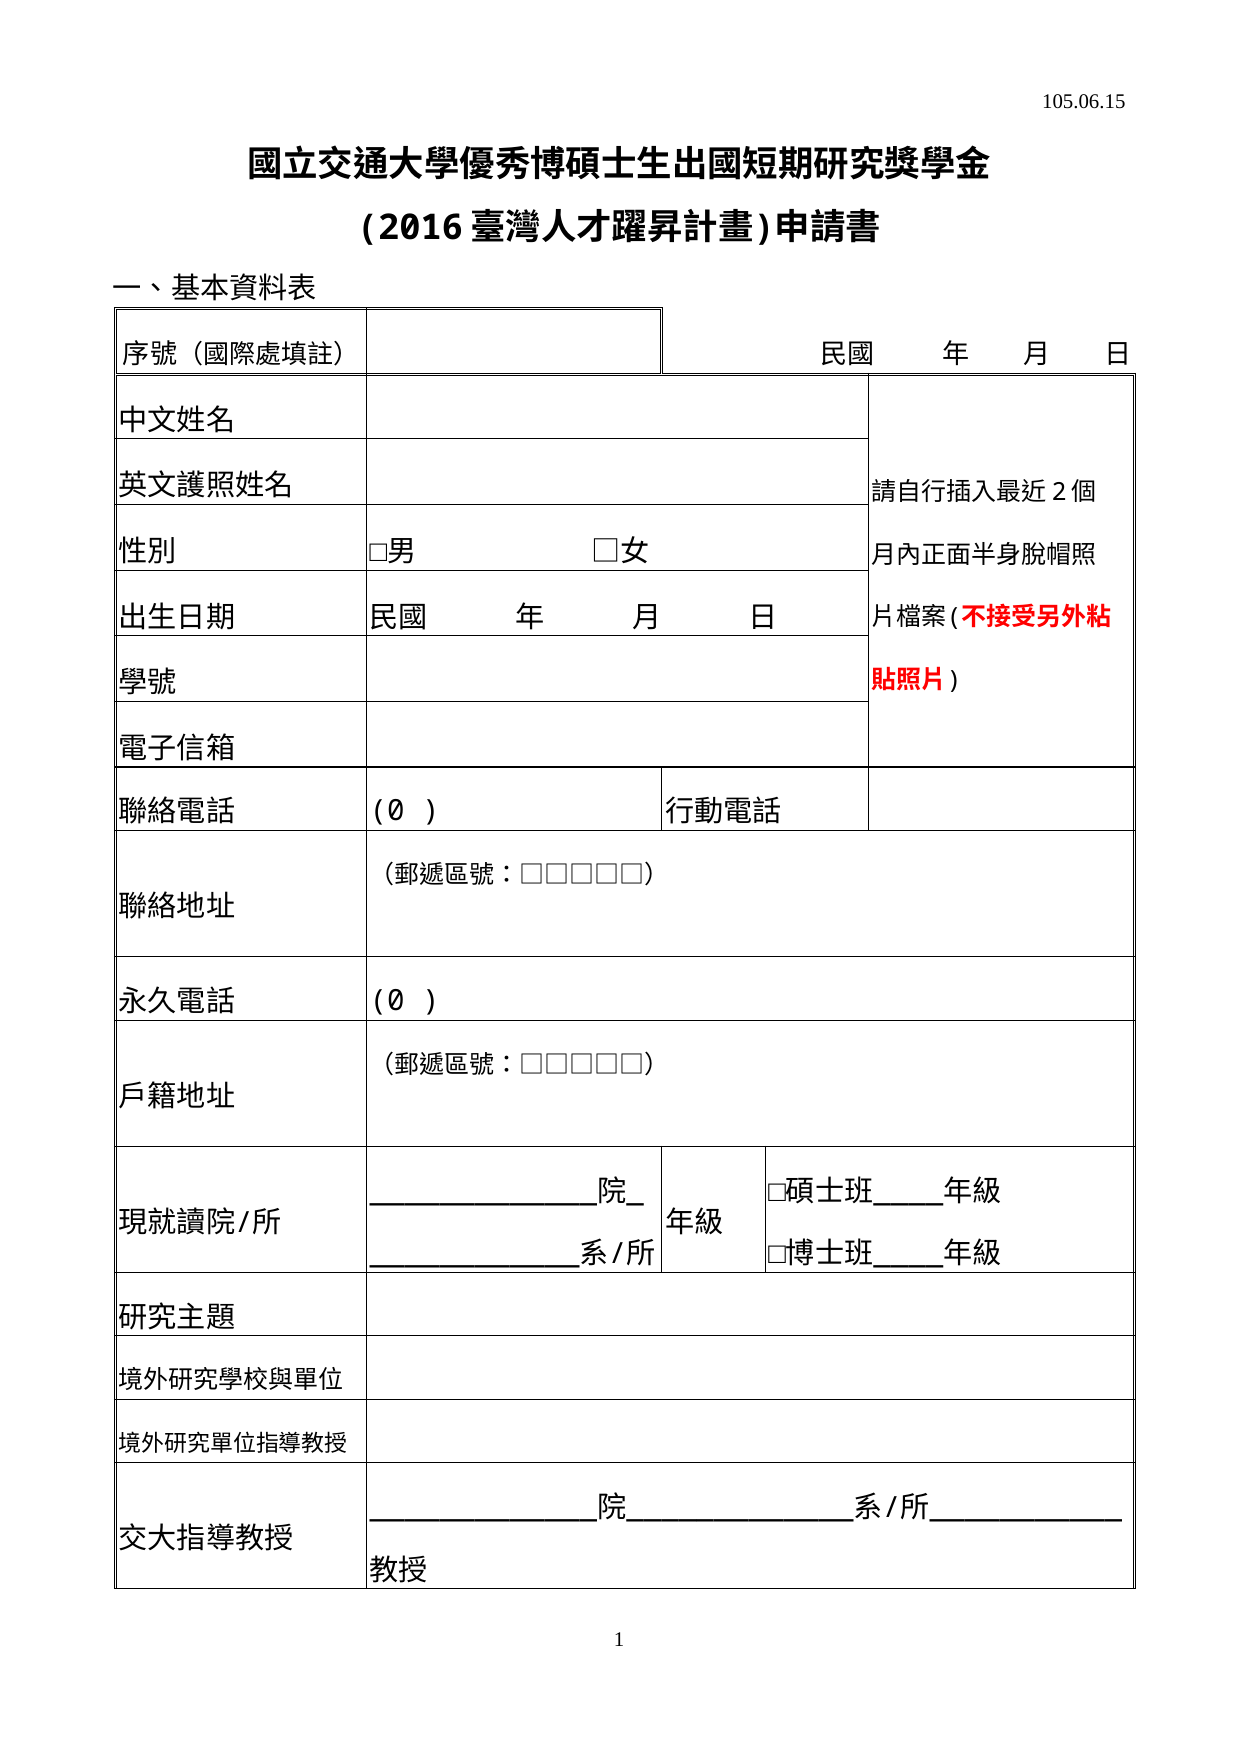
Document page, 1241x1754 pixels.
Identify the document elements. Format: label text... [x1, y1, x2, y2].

text 國立交通大學優秀博碩士生出國短期研究獎學金 [112, 119, 1125, 182]
table_cell [869, 768, 1133, 830]
table_cell 研究主題 [117, 1273, 366, 1335]
table_cell □碩士班____年級 □博士班____年級 [766, 1147, 1133, 1272]
table_cell 現就讀院/所 [117, 1147, 366, 1272]
table_cell 請自行插入最近2個月內正面半身脫帽照片檔案(不接受另外粘貼照片) [869, 376, 1133, 766]
table_cell 境外研究單位指導教授 [117, 1400, 366, 1462]
table_cell [367, 636, 868, 701]
table_cell （郵遞區號：□□□□□） [367, 1021, 1133, 1146]
table_cell □男 □女 [367, 505, 868, 569]
table_cell _____________院_____________系/所 [367, 1147, 661, 1272]
table_cell [367, 1336, 1133, 1399]
table_cell 年級 [662, 1147, 765, 1272]
table_cell 學號 [117, 636, 366, 701]
table_cell 聯絡電話 [117, 768, 366, 830]
table_cell 電子信箱 [117, 702, 366, 766]
table_cell 中文姓名 [117, 376, 366, 438]
text (2016臺灣人才躍昇計畫)申請書 [112, 182, 1125, 244]
table_cell [367, 1273, 1133, 1335]
table_cell _____________院_____________系/所___________教授 [367, 1463, 1133, 1588]
table_cell （郵遞區號：□□□□□） [367, 831, 1133, 956]
table_cell [367, 702, 868, 766]
table_cell (0 ) [367, 957, 1133, 1019]
table_cell 民國 年 月 日 [367, 571, 868, 635]
table_header 民國 年 月 日 [663, 307, 1134, 373]
table_header 序號（國際處填註） [117, 310, 366, 373]
table_cell 英文護照姓名 [117, 439, 366, 504]
text 一、基本資料表 [112, 244, 1125, 307]
table_cell [367, 376, 868, 438]
table_cell [367, 439, 868, 504]
table_cell [367, 1400, 1133, 1462]
table_cell 行動電話 [662, 768, 868, 830]
table_cell 聯絡地址 [117, 831, 366, 956]
table_cell 永久電話 [117, 957, 366, 1019]
table_cell 出生日期 [117, 571, 366, 635]
table_cell 境外研究學校與單位 [117, 1336, 366, 1399]
table_cell (0 ) [367, 768, 661, 830]
table_cell 戶籍地址 [117, 1021, 366, 1146]
table_cell 交大指導教授 [117, 1463, 366, 1588]
table_cell 性別 [117, 505, 366, 569]
table_header [367, 310, 660, 373]
